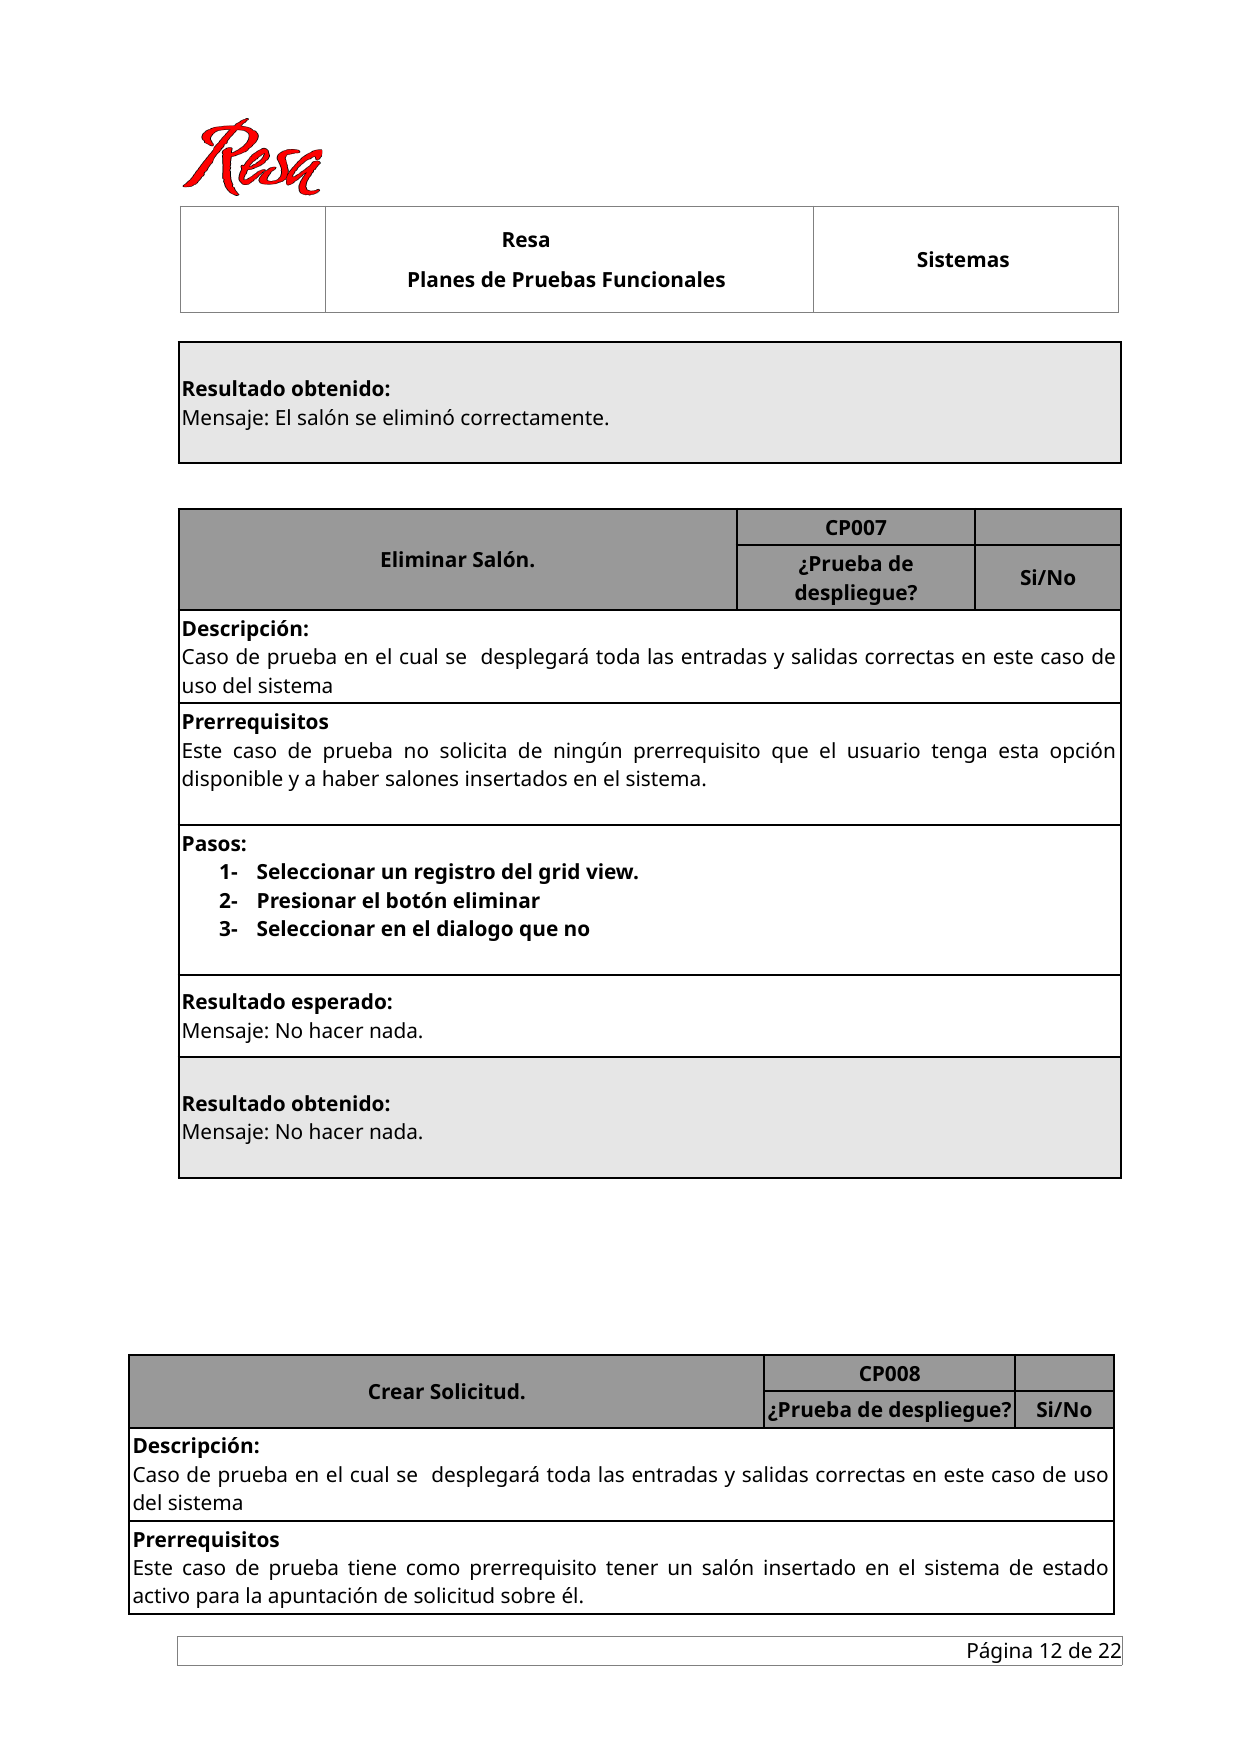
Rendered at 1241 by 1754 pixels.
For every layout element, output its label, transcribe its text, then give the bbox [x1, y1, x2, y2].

table_cell Resultado esperado: Mensaje: No hacer nada. [180, 976, 1120, 1056]
table_cell ¿Prueba de despliegue? [765, 1392, 1014, 1427]
table_cell Resultado obtenido: Mensaje: No hacer nada. [180, 1058, 1120, 1177]
table_header [976, 510, 1120, 544]
table_cell Si/No [976, 546, 1120, 609]
table_cell Pasos: Seleccionar un registro del grid view. Presionar el botón eliminar Seleccionar en el dialogo que no < [180, 826, 1120, 974]
table_cell Descripción: Caso de prueba en el cual se desplegará toda las entradas y salidas correctas en este caso de uso del sistema [130, 1429, 1113, 1520]
table_cell Descripción: Caso de prueba en el cual se desplegará toda las entradas y salidas correctas en este caso de uso del sistema [180, 611, 1120, 702]
table_header CP008 [765, 1356, 1014, 1390]
table_header Crear Solicitud. [130, 1356, 763, 1427]
table_cell Resultado obtenido: Mensaje: El salón se eliminó correctamente. [180, 343, 1120, 462]
table_cell Prerrequisitos Este caso de prueba no solicita de ningún prerrequisito que el usuario tenga esta opción disponible y a haber salones insertados en el sistema. [180, 704, 1120, 824]
table_header [1016, 1356, 1113, 1390]
table_cell Prerrequisitos Este caso de prueba tiene como prerrequisito tener un salón insertado en el sistema de estado activo para la apuntación de solicitud sobre él. [130, 1522, 1113, 1613]
table_header Eliminar Salón. [180, 510, 736, 609]
table_cell Si/No [1016, 1392, 1113, 1427]
table_cell ¿Prueba de despliegue? [738, 546, 974, 609]
table_header CP007 [738, 510, 974, 544]
